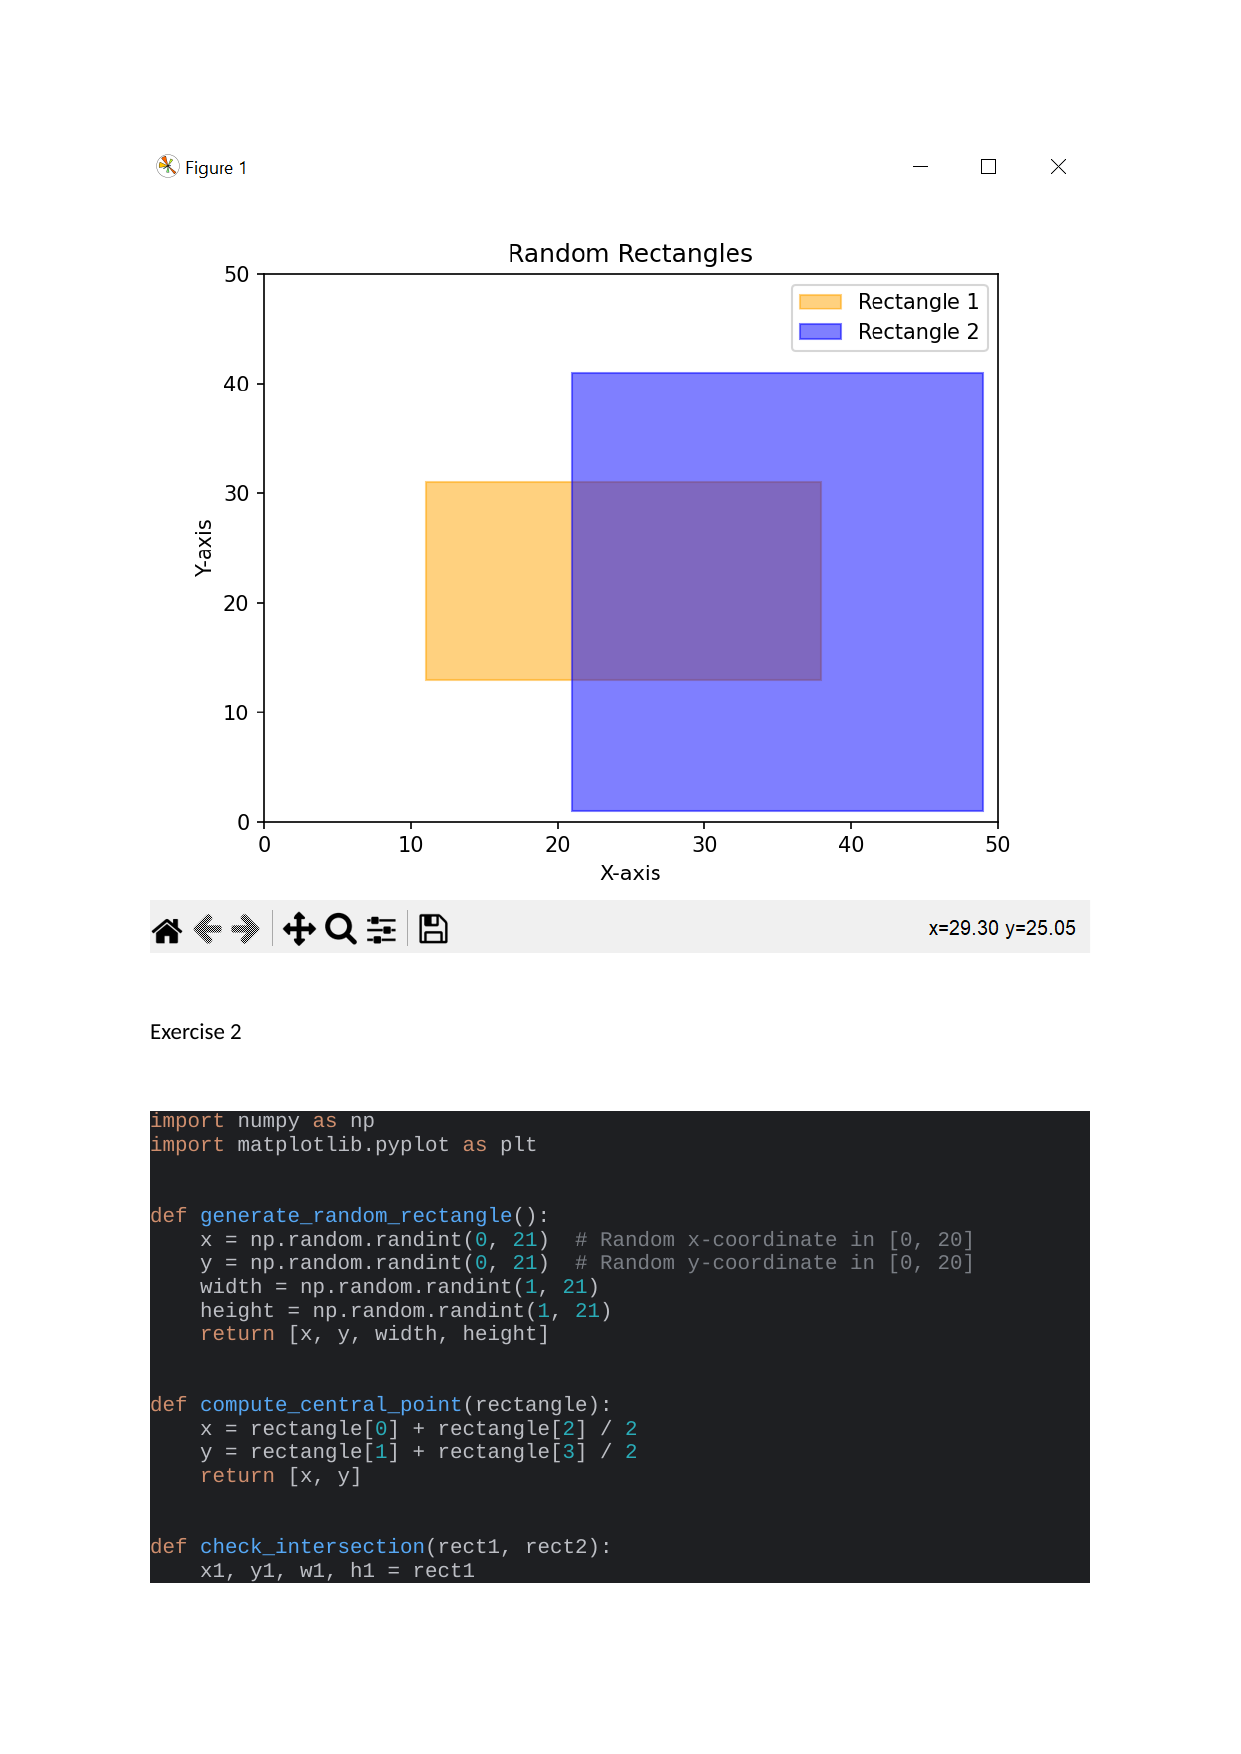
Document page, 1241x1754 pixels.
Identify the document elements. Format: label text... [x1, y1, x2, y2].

text import numpy as np import matplotlib.pyplot as plt def generate_random_rectangle(): x = np.random.randint(0, 21) # Random x-coordinate in [0, 20] y = np.random.randint(0, 21) # Random y-coordinate in [0, 20] width = np.random.randint(1, 21) height = np.random.randint(1, 21) return [x, y, width, height] def compute_central_point(rectangle): x = rectangle[0] + rectangle[2] / 2 y = rectangle[1] + rectangle[3] / 2 return [x, y] def check_intersection(rect1, rect2): x1, y1, w1, h1 = rect1 [150, 1111, 1090, 1583]
text Exercise 2 [150, 1017, 1090, 1045]
